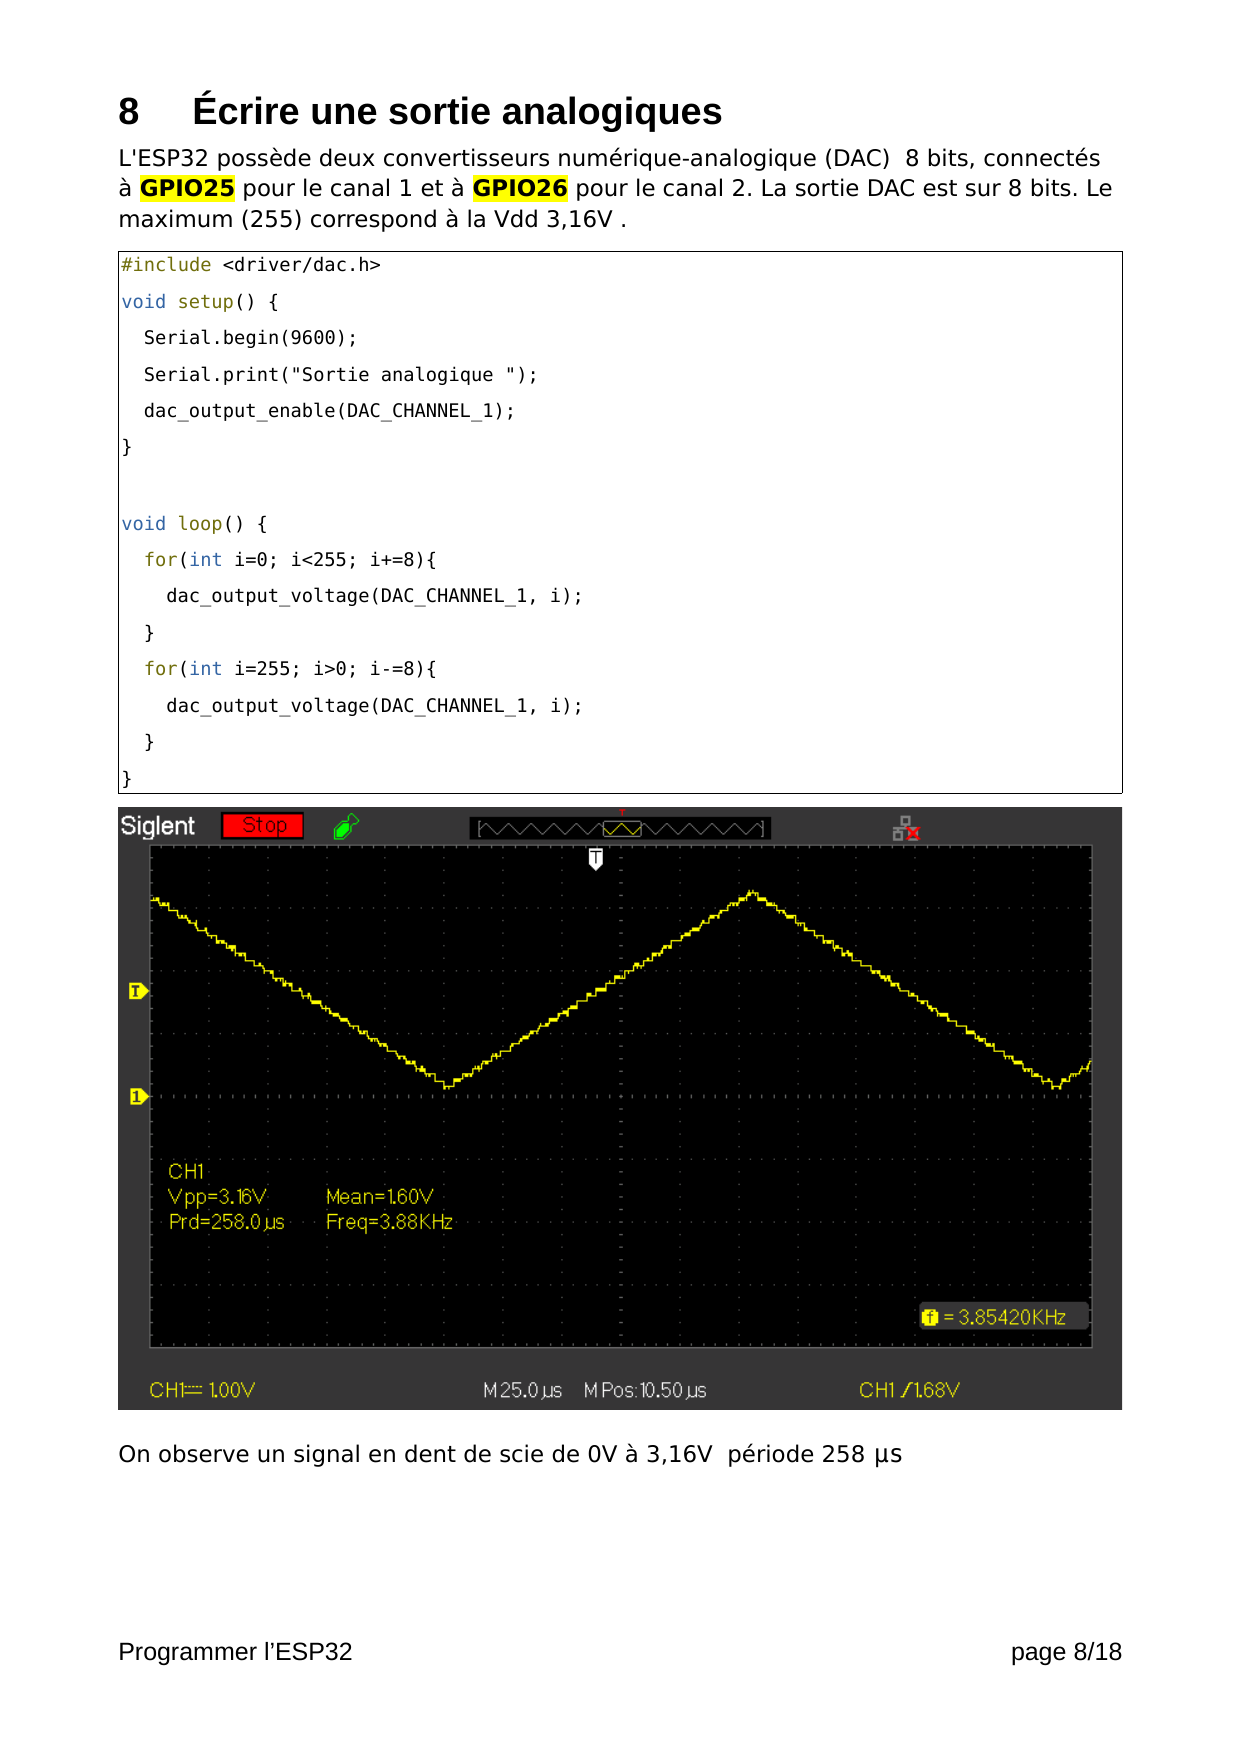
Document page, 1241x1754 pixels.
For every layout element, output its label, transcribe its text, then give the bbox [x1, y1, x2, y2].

text } [119, 728, 1122, 753]
text void loop() { [119, 509, 1122, 534]
text #include <driver/dac.h> [119, 252, 1122, 276]
text dac_output_voltage(DAC_CHANNEL_1, i); [119, 582, 1122, 607]
text } [119, 619, 1122, 644]
text Serial.begin(9600); [119, 324, 1122, 349]
text for(int i=255; i>0; i-=8){ [119, 655, 1122, 680]
text dac_output_voltage(DAC_CHANNEL_1, i); [119, 692, 1122, 717]
text Serial.print("Sortie analogique "); [119, 361, 1122, 385]
text L'ESP32 possède deux convertisseurs numérique-analogique (DAC) 8 bits, connectés à GPIO25 pour le canal 1 et à GPIO26 pour le canal 2. La sortie DAC est sur 8 bits. Le maximum (255) correspond à la Vdd 3,16V . [118, 145, 1122, 233]
text } [119, 765, 1122, 793]
text dac_output_enable(DAC_CHANNEL_1); [119, 397, 1122, 422]
text void setup() { [119, 288, 1122, 312]
subtitle Écrire une sortie analogiques [118, 88, 1122, 132]
text On observe un signal en dent de scie de 0V à 3,16V période 258 μs [118, 1439, 1122, 1468]
picture [118, 807, 1123, 1410]
text } [119, 433, 1122, 458]
text for(int i=0; i<255; i+=8){ [119, 546, 1122, 571]
